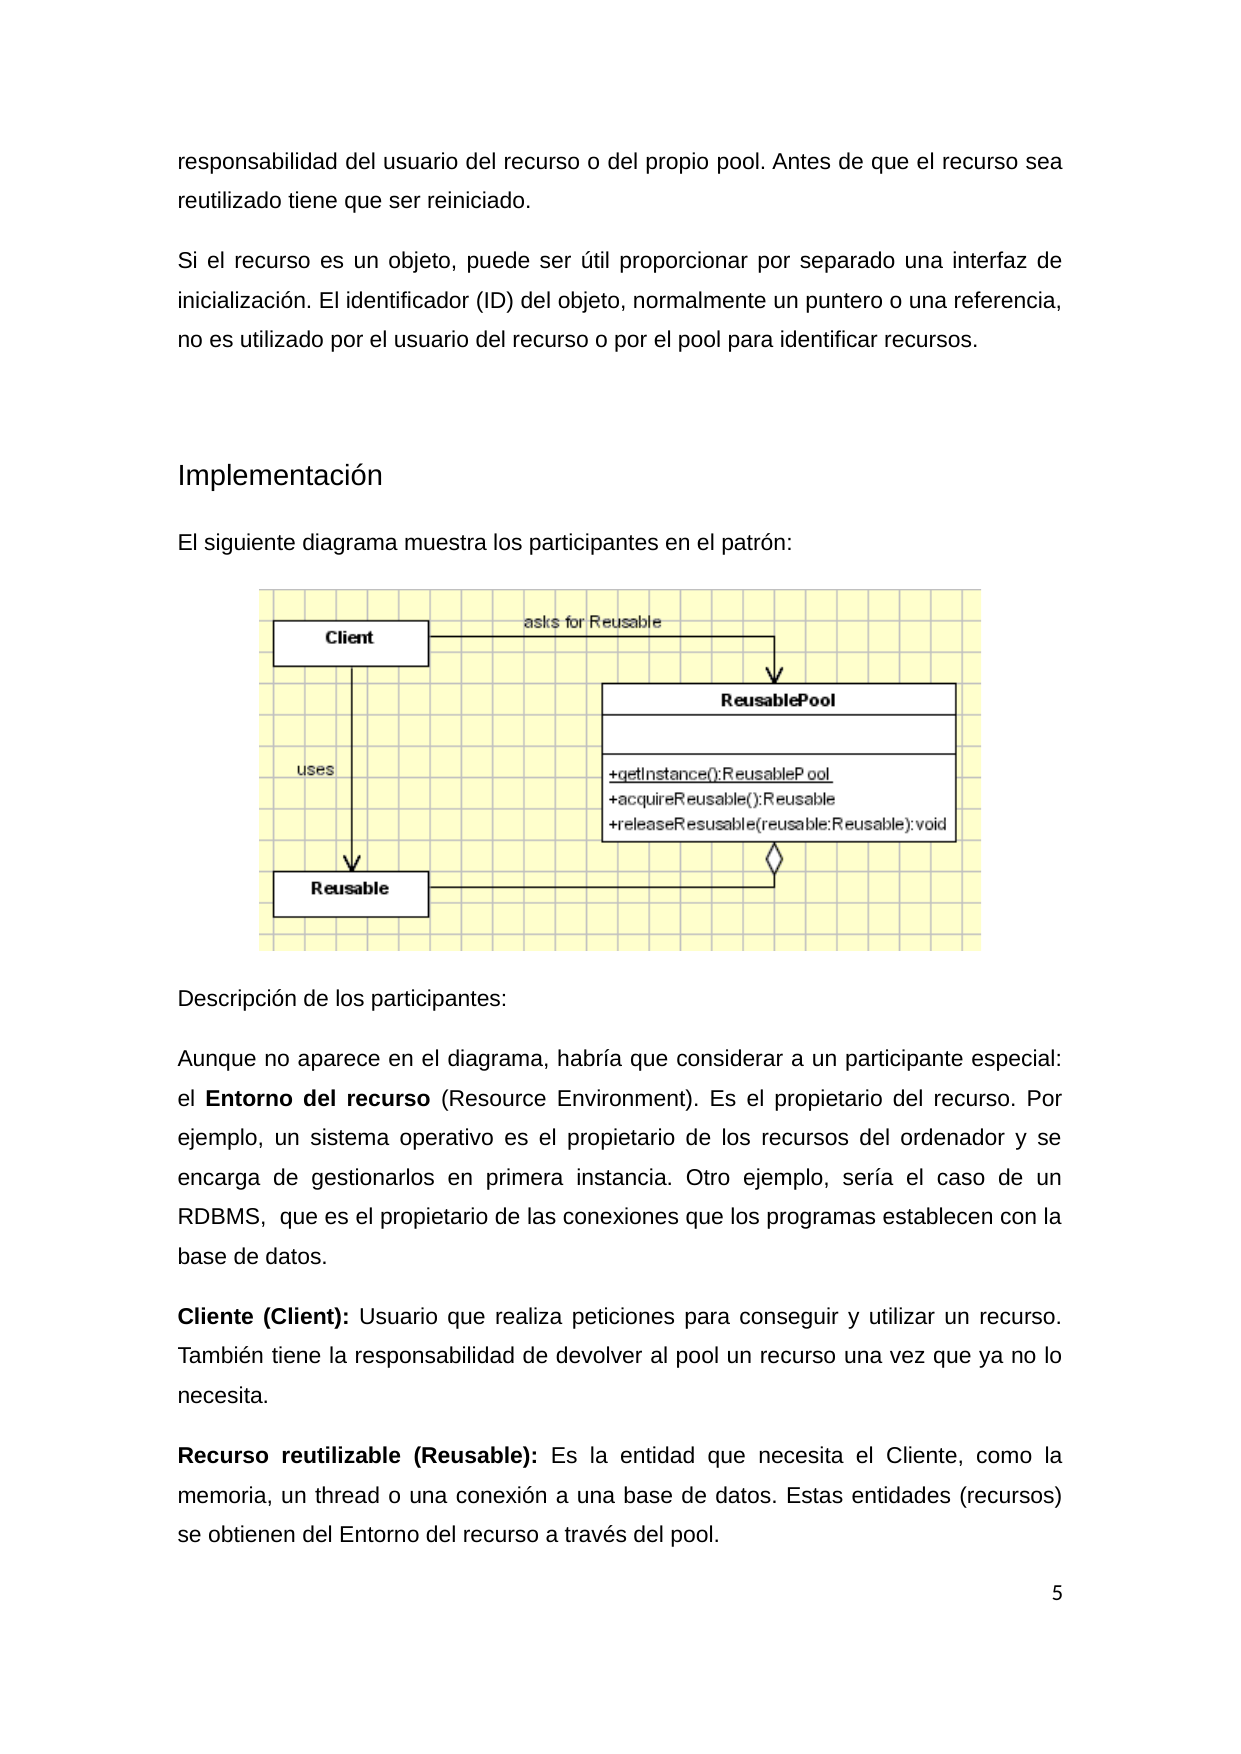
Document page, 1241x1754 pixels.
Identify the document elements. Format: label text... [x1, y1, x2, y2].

picture [259, 589, 982, 951]
text Si el recurso es un objeto, puede ser útil proporcionar por separado una interfaz de inicialización. El identificador (ID) del objeto, normalmente un puntero o una referencia, no es utilizado por el usuario del recurso o por el pool para identificar recursos. [177, 247, 1063, 353]
text Implementación [177, 458, 1063, 491]
text Aunque no aparece en el diagrama, habría que considerar a un participante especial: el Entorno del recurso (Resource Environment). Es el propietario del recurso. Por ejemplo, un sistema operativo es el propietario de los recursos del ordenador y se encarga de gestionarlos en primera instancia. Otro ejemplo, sería el caso de un RDBMS, que es el propietario de las conexiones que los programas establecen con la base de datos. [177, 1045, 1063, 1269]
text responsabilidad del usuario del recurso o del propio pool. Antes de que el recurso sea reutilizado tiene que ser reiniciado. [177, 148, 1063, 213]
text Descripción de los participantes: [177, 985, 1063, 1011]
text Recurso reutilizable (Reusable): Es la entidad que necesita el Cliente, como la memoria, un thread o una conexión a una base de datos. Estas entidades (recursos) se obtienen del Entorno del recurso a través del pool. [177, 1442, 1063, 1548]
text El siguiente diagrama muestra los participantes en el patrón: [177, 529, 1063, 555]
text Cliente (Client): Usuario que realiza peticiones para conseguir y utilizar un recurso. También tiene la responsabilidad de devolver al pool un recurso una vez que ya no lo necesita. [177, 1303, 1063, 1408]
